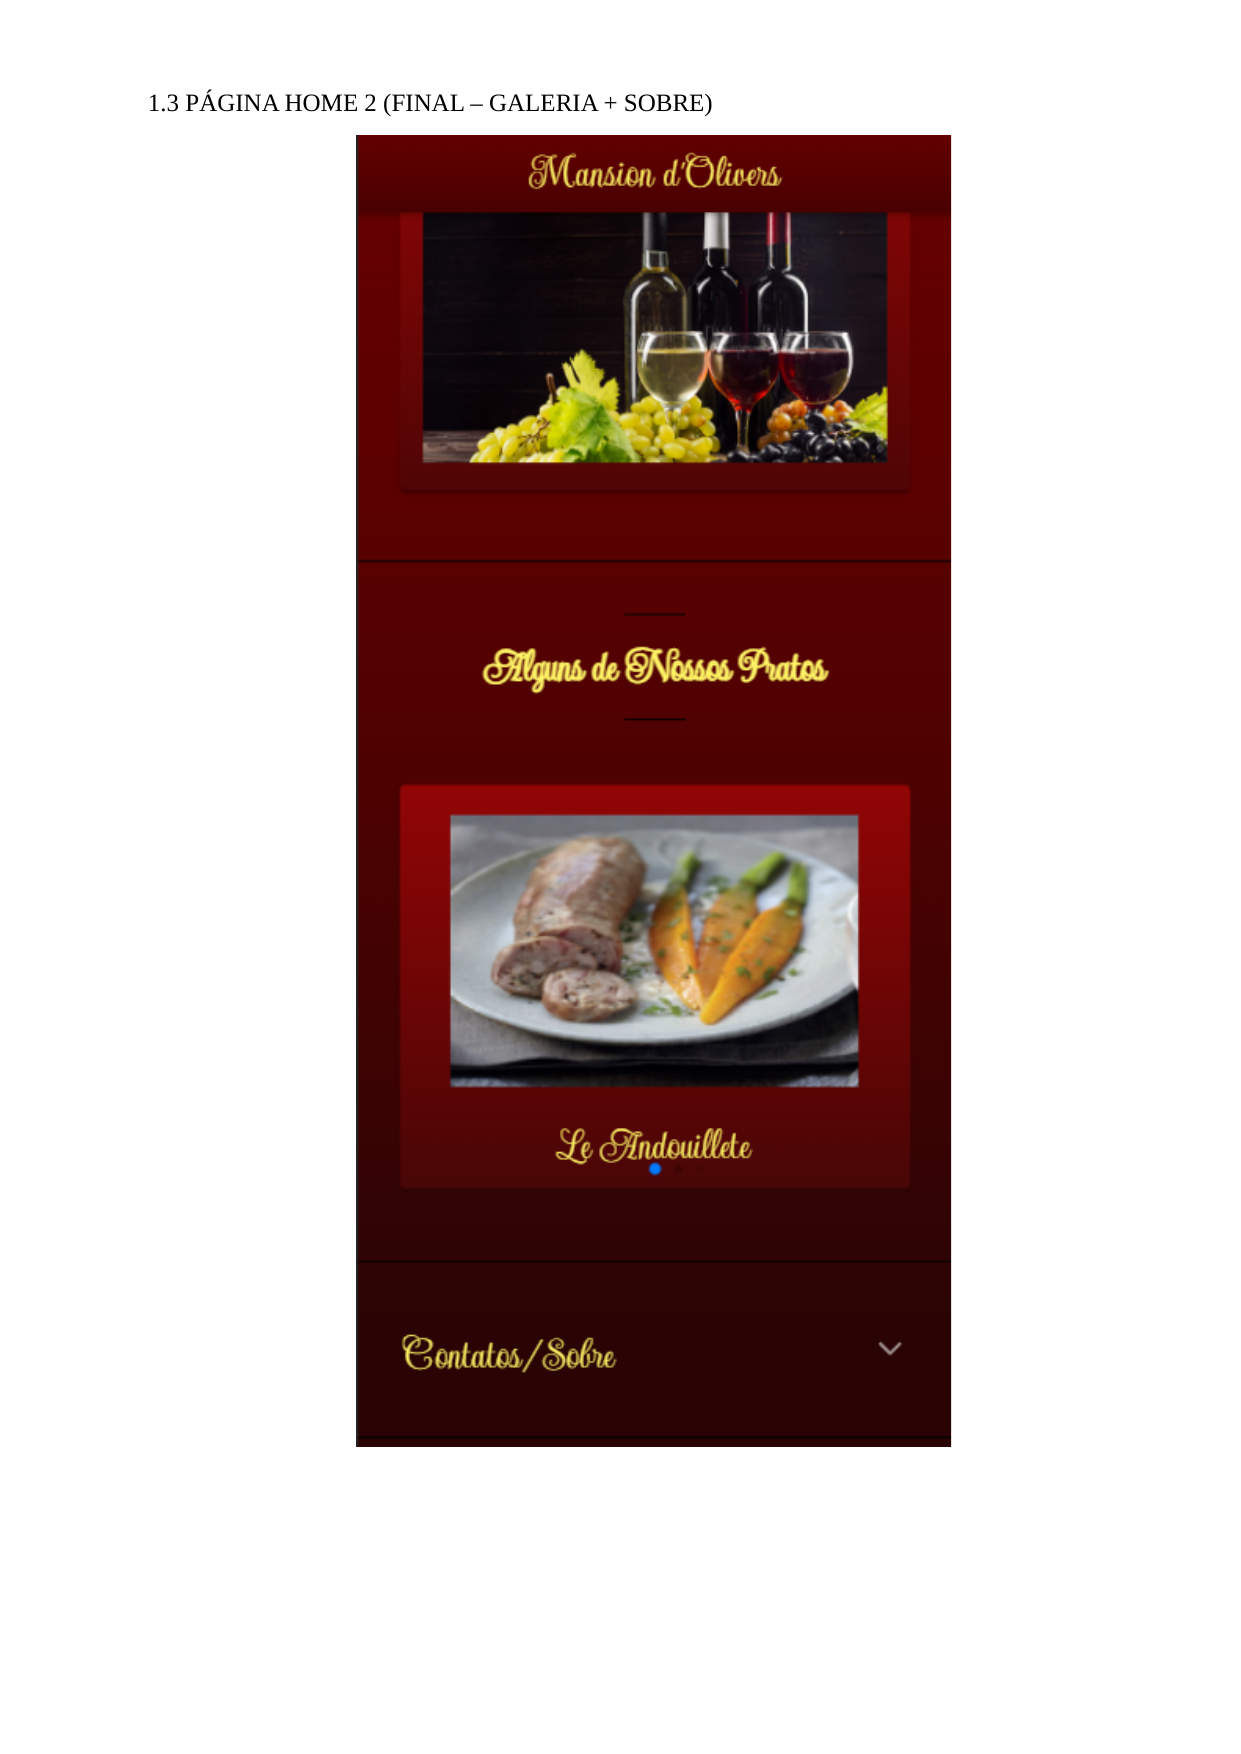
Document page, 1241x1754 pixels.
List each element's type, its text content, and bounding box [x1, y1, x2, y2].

picture [356, 135, 952, 1447]
subtitle 1.3 PÁGINA HOME 2 (FINAL – GALERIA + SOBRE) [148, 88, 1169, 117]
